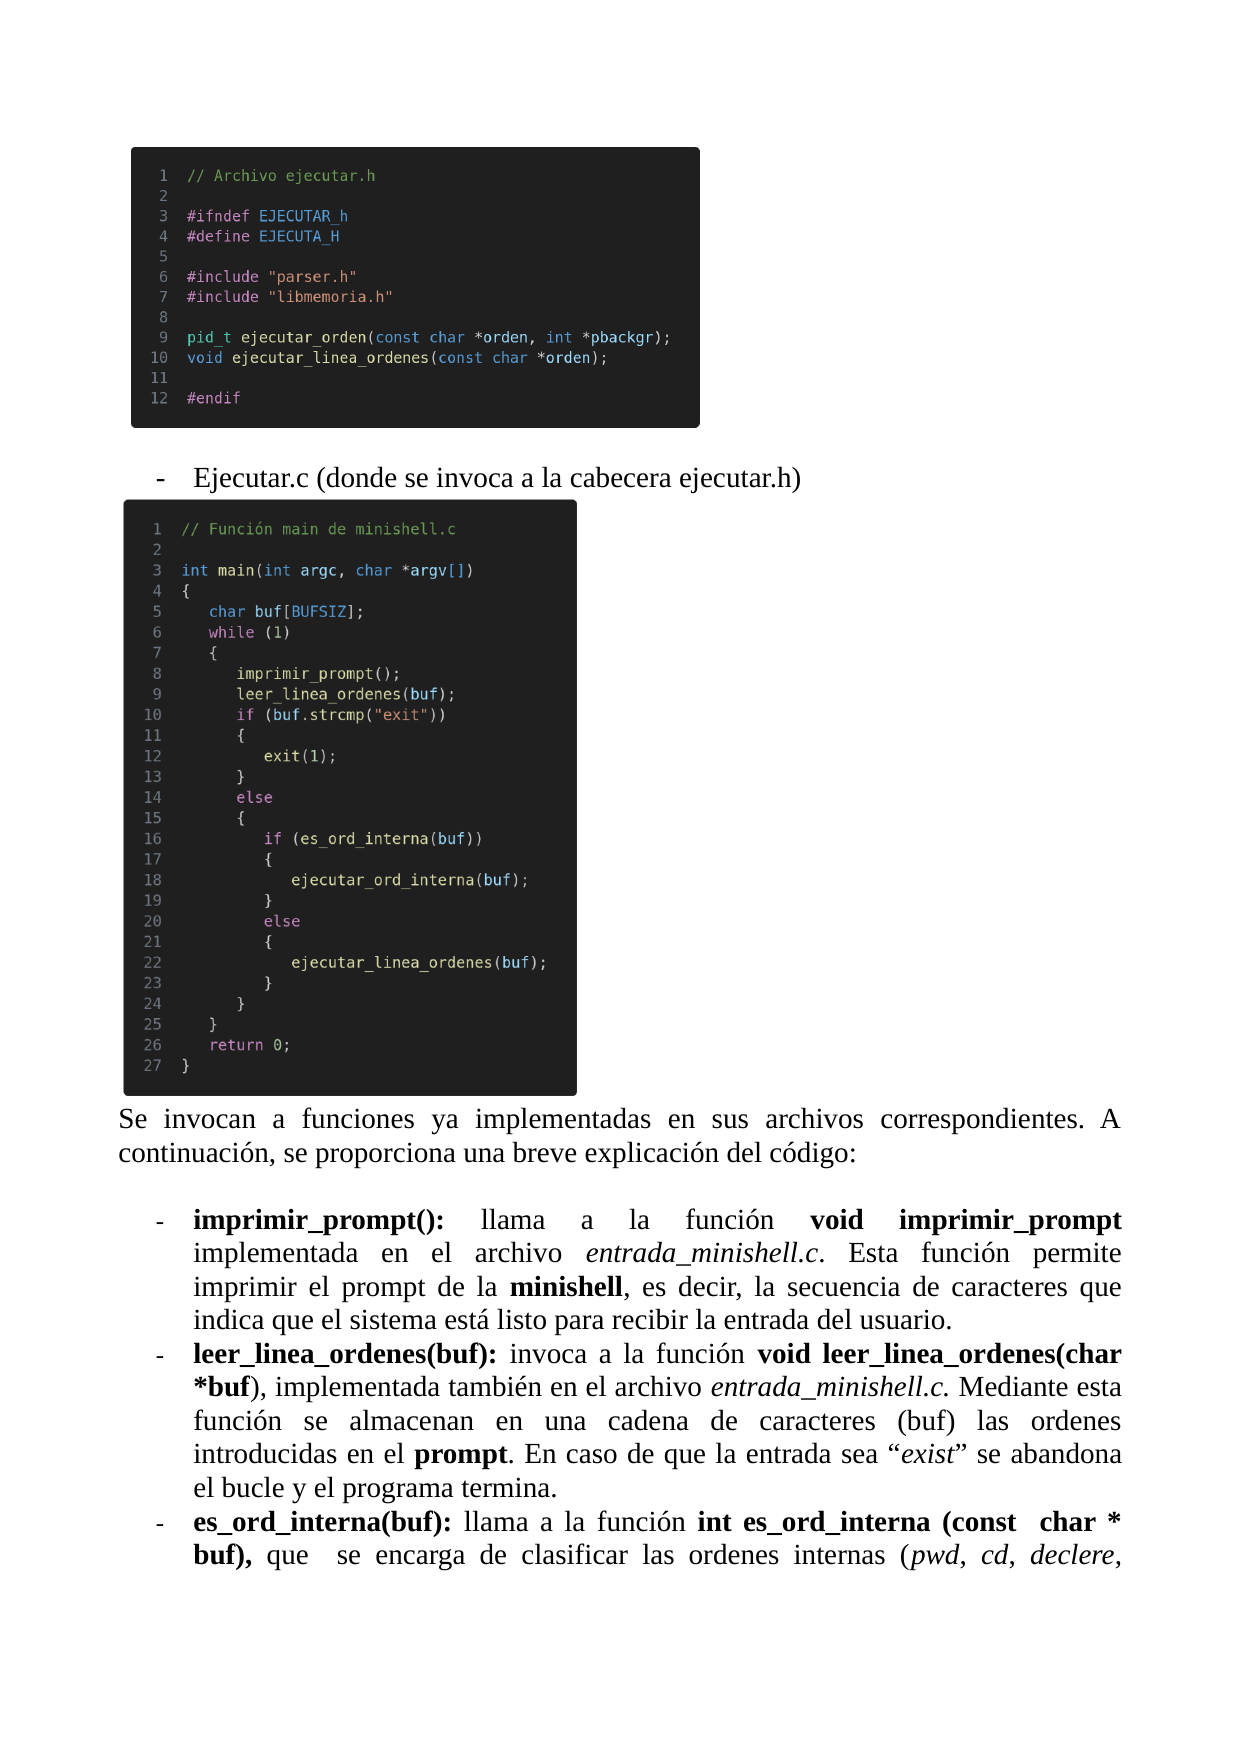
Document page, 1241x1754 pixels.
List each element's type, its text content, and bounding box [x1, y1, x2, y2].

list Ejecutar.c (donde se invoca a la cabecera ejecutar.h) [156, 461, 1122, 494]
list imprimir_prompt(): llama a la función void imprimir_prompt implementada en el archivo entrada_minishell.c. Esta función permite imprimir el prompt de la minishell, es decir, la secuencia de caracteres que indica que el sistema está listo para recibir la entrada del usuario. [156, 1202, 1122, 1336]
picture [118, 494, 583, 1102]
picture [123, 141, 704, 432]
text Se invocan a funciones ya implementadas en sus archivos correspondientes. A continuación, se proporciona una breve explicación del código: [118, 1101, 1122, 1168]
list es_ord_interna(buf): llama a la función int es_ord_interna (const char * buf), que se encarga de clasificar las ordenes internas (pwd, cd, declere, [156, 1504, 1122, 1571]
list leer_linea_ordenes(buf): invoca a la función void leer_linea_ordenes(char *buf), implementada también en el archivo entrada_minishell.c. Mediante esta función se almacenan en una cadena de caracteres (buf) las ordenes introducidas en el prompt. En caso de que la entrada sea “exist” se abandona el bucle y el programa termina. [156, 1336, 1122, 1504]
